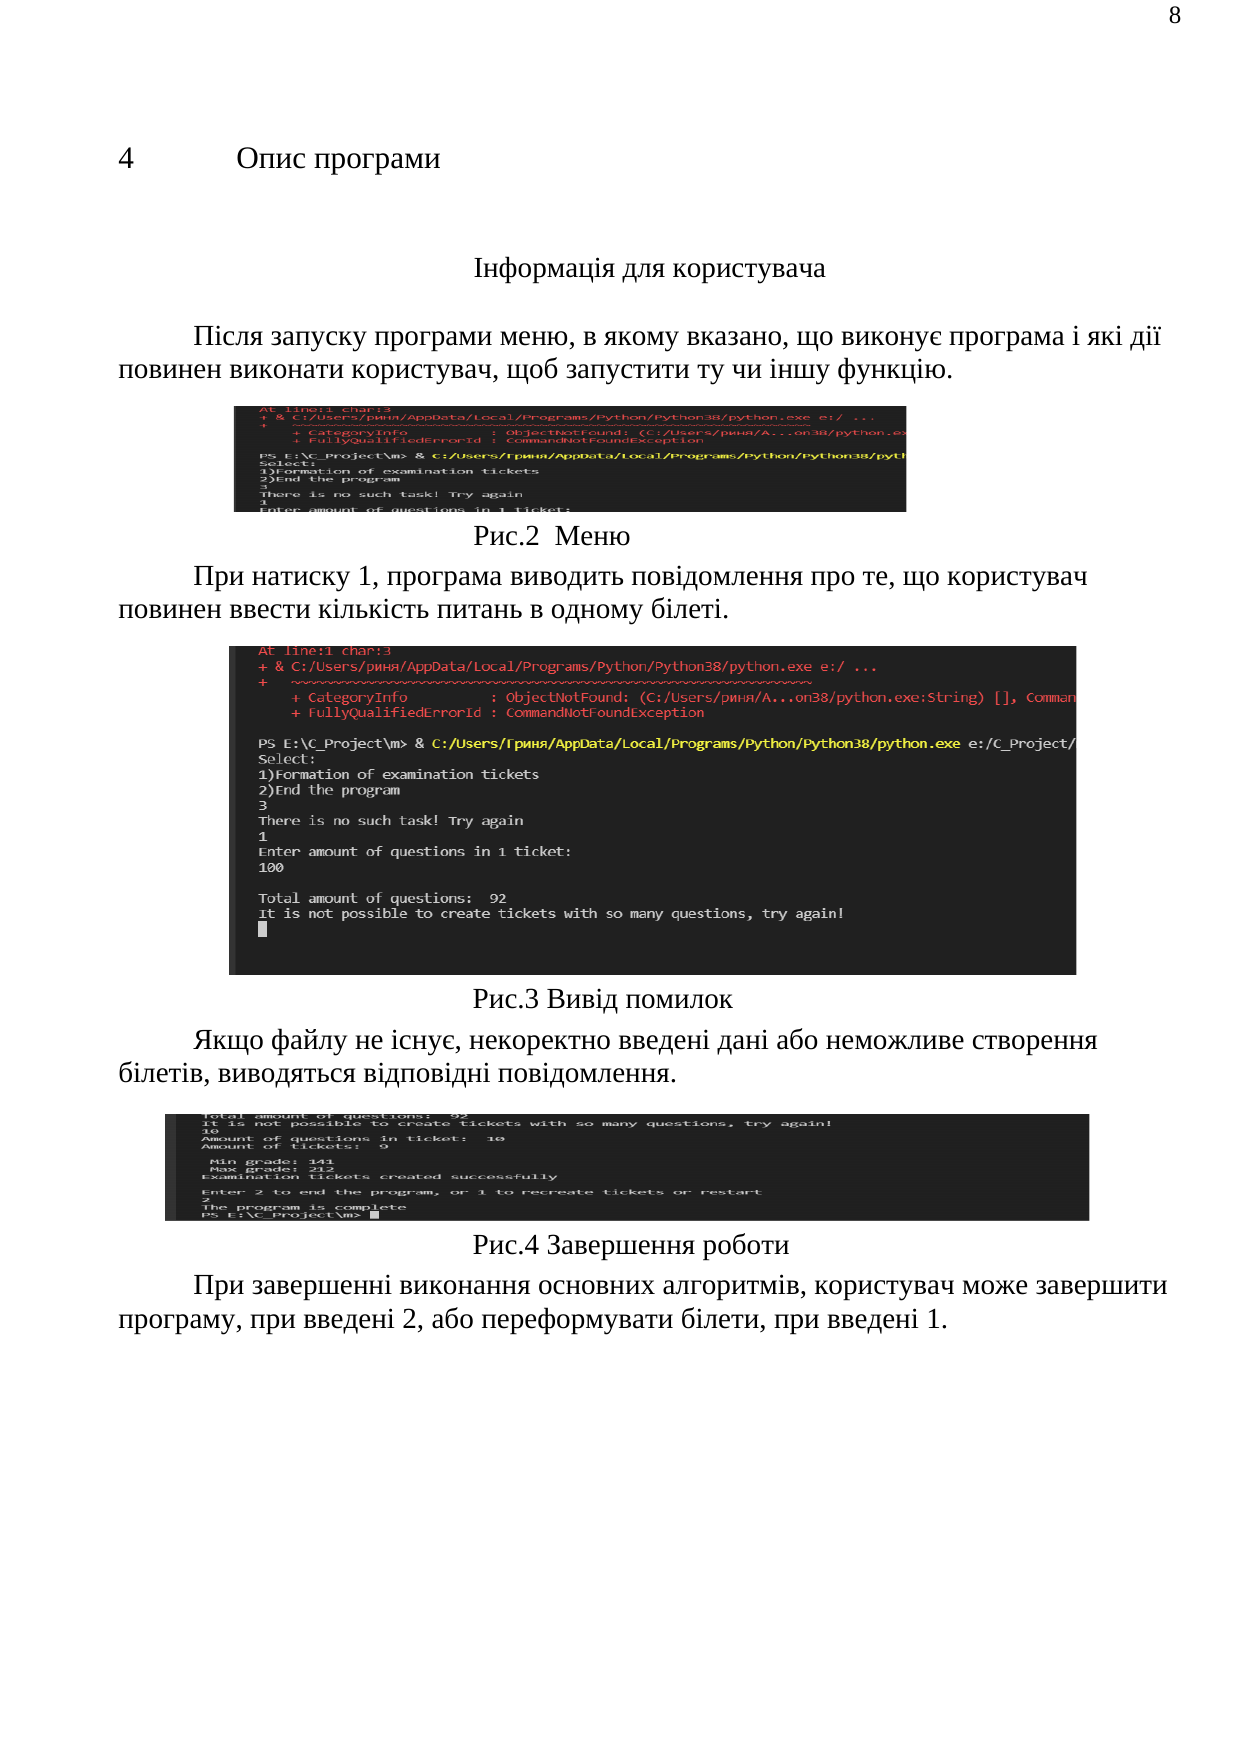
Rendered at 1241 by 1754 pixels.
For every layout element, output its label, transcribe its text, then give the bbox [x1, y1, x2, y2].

text При натиску 1, програма виводить повідомлення про те, що користувач повинен ввести кількість питань в одному білеті. [118, 558, 1181, 625]
text Рис.3 Вивід помилок [472, 625, 1181, 1015]
text При завершенні виконання основних алгоритмів, користувач може завершити програму, при введені 2, або переформувати білети, при введені 1. [118, 1267, 1181, 1334]
picture [233, 417, 291, 512]
subtitle Опис програми [118, 139, 1181, 175]
picture [229, 721, 323, 975]
text Після запуску програми меню, в якому вказано, що виконує програма і які дії повинен виконати користувач, щоб запустити ту чи іншу функцію. [118, 318, 1181, 385]
text Якщо файлу не існує, некоректно введені дані або неможливе створення білетів, виводяться відповідні повідомлення. [118, 1022, 1181, 1089]
text Інформація для користувача [118, 250, 1181, 283]
text Рис.2 Меню [354, 385, 1181, 551]
picture [165, 1192, 262, 1221]
text Рис.4 Завершення роботи [472, 1089, 1181, 1261]
